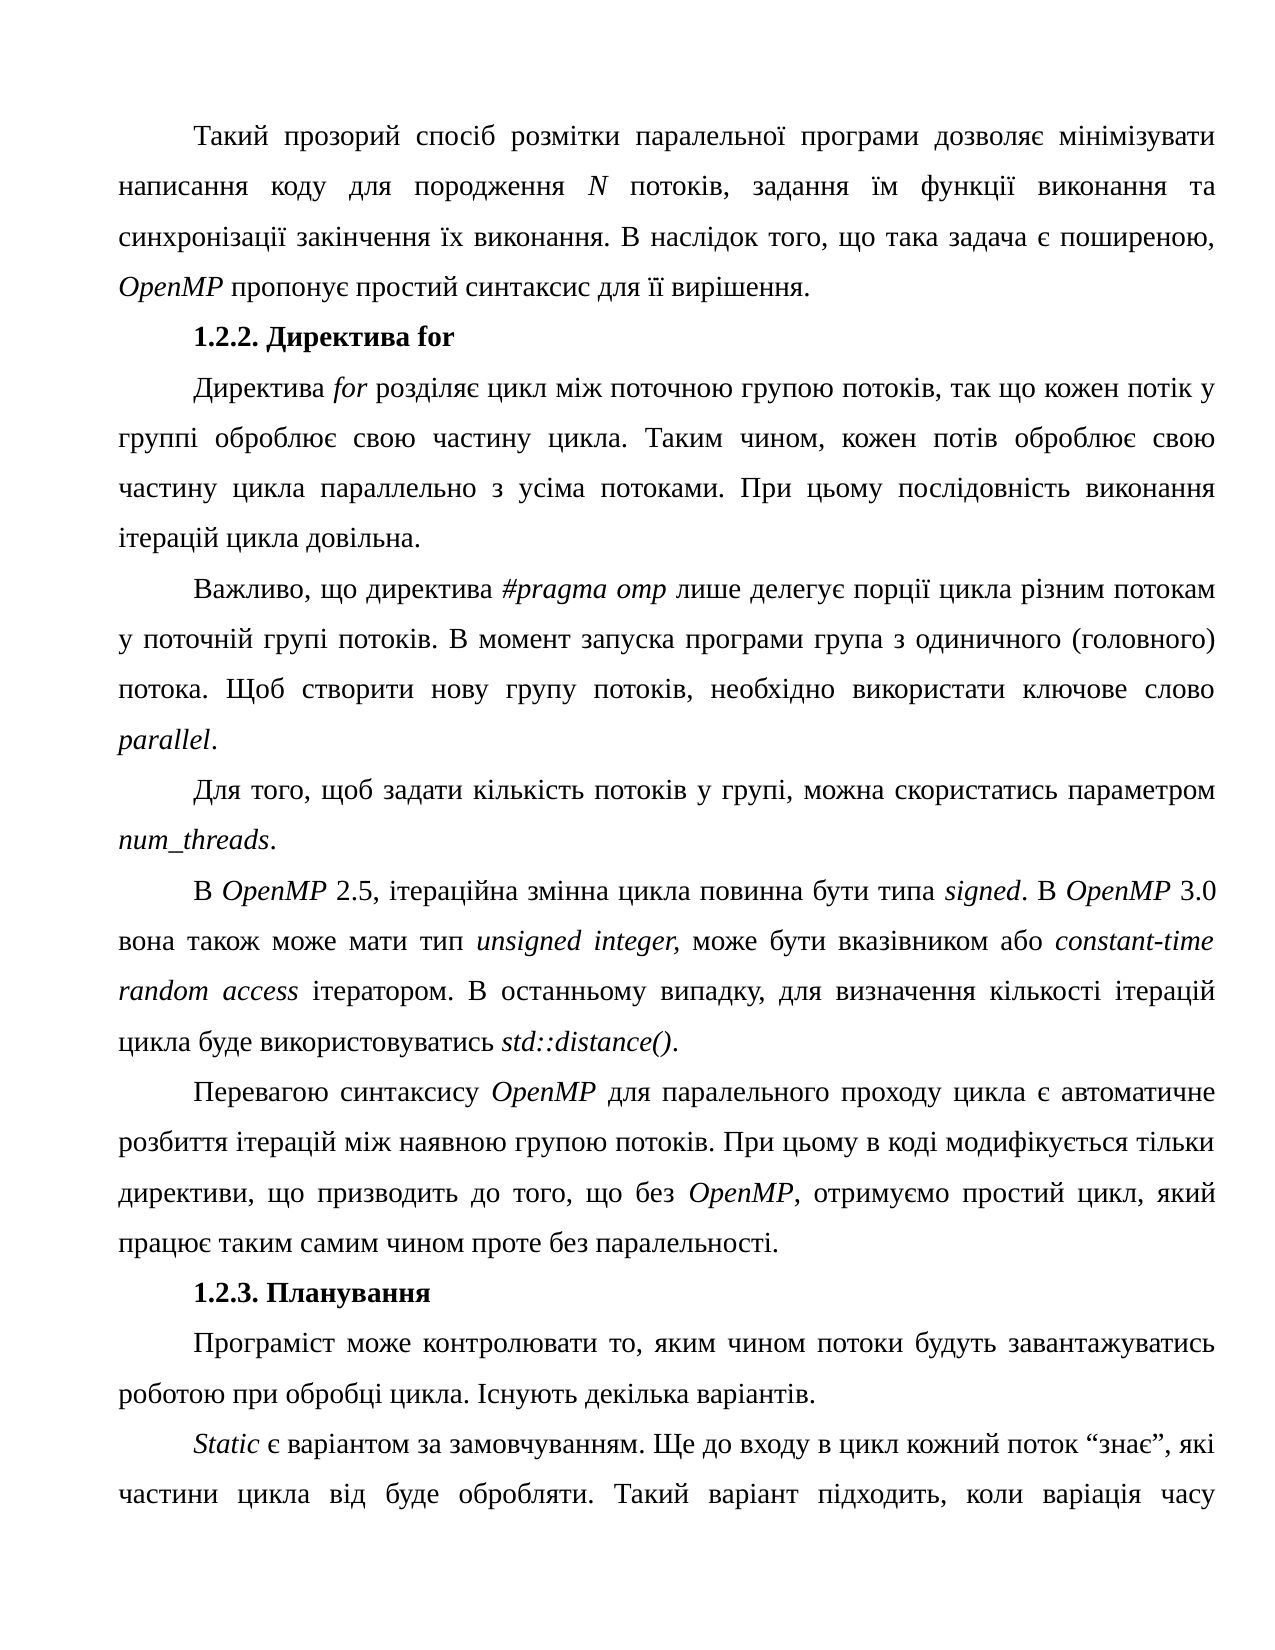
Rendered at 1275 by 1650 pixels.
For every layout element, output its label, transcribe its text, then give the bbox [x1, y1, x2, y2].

text В OpenMP 2.5, ітераційна змінна цикла повинна бути типа signed. В OpenMP 3.0 вона також може мати тип unsigned integer, може бути вказівником або constant-time random access ітератором. В останньому випадку, для визначення кількості ітерацій цикла буде використовуватись std::distance(). [118, 873, 1216, 1057]
text Такий прозорий спосіб розмітки паралельної програми дозволяє мінімізувати написання коду для породження N потоків, задання їм функції виконання та синхронізації закінчення їх виконання. В наслідок того, що така задача є поширеною, OpenMP пропонує простий синтаксис для її вирішення. [118, 118, 1216, 303]
text 1.2.2. Директива for [118, 319, 1216, 353]
text Програміст може контролювати то, яким чином потоки будуть завантажуватись роботою при обробці цикла. Існують декілька варіантів. [118, 1326, 1216, 1409]
text Для того, щоб задати кількість потоків у групі, можна скористатись параметром num_threads. [118, 772, 1216, 856]
text Static є варіантом за замовчуванням. Ще до входу в цикл кожний поток “знає”, які частини цикла від буде обробляти. Такий варіант підходить, коли варіація часу [118, 1426, 1216, 1510]
text Перевагою синтаксису OpenMP для паралельного проходу цикла є автоматичне розбиття ітерацій між наявною групою потоків. При цьому в коді модифікується тільки директиви, що призводить до того, що без OpenMP, отримуємо простий цикл, який працює таким самим чином проте без паралельності. [118, 1074, 1216, 1258]
text 1.2.3. Планування [118, 1275, 1216, 1309]
text Важливо, що директива #pragma omp лише делегує порції цикла різним потокам у поточній групі потоків. В момент запуска програми група з одиничного (головного) потока. Щоб створити нову групу потоків, необхідно використати ключове слово parallel. [118, 571, 1216, 755]
text Директива for розділяє цикл між поточною групою потоків, так що кожен потік у группі оброблює свою частину цикла. Таким чином, кожен потів оброблює свою частину цикла параллельно з усіма потоками. При цьому послідовність виконання ітерацій цикла довільна. [118, 370, 1216, 554]
